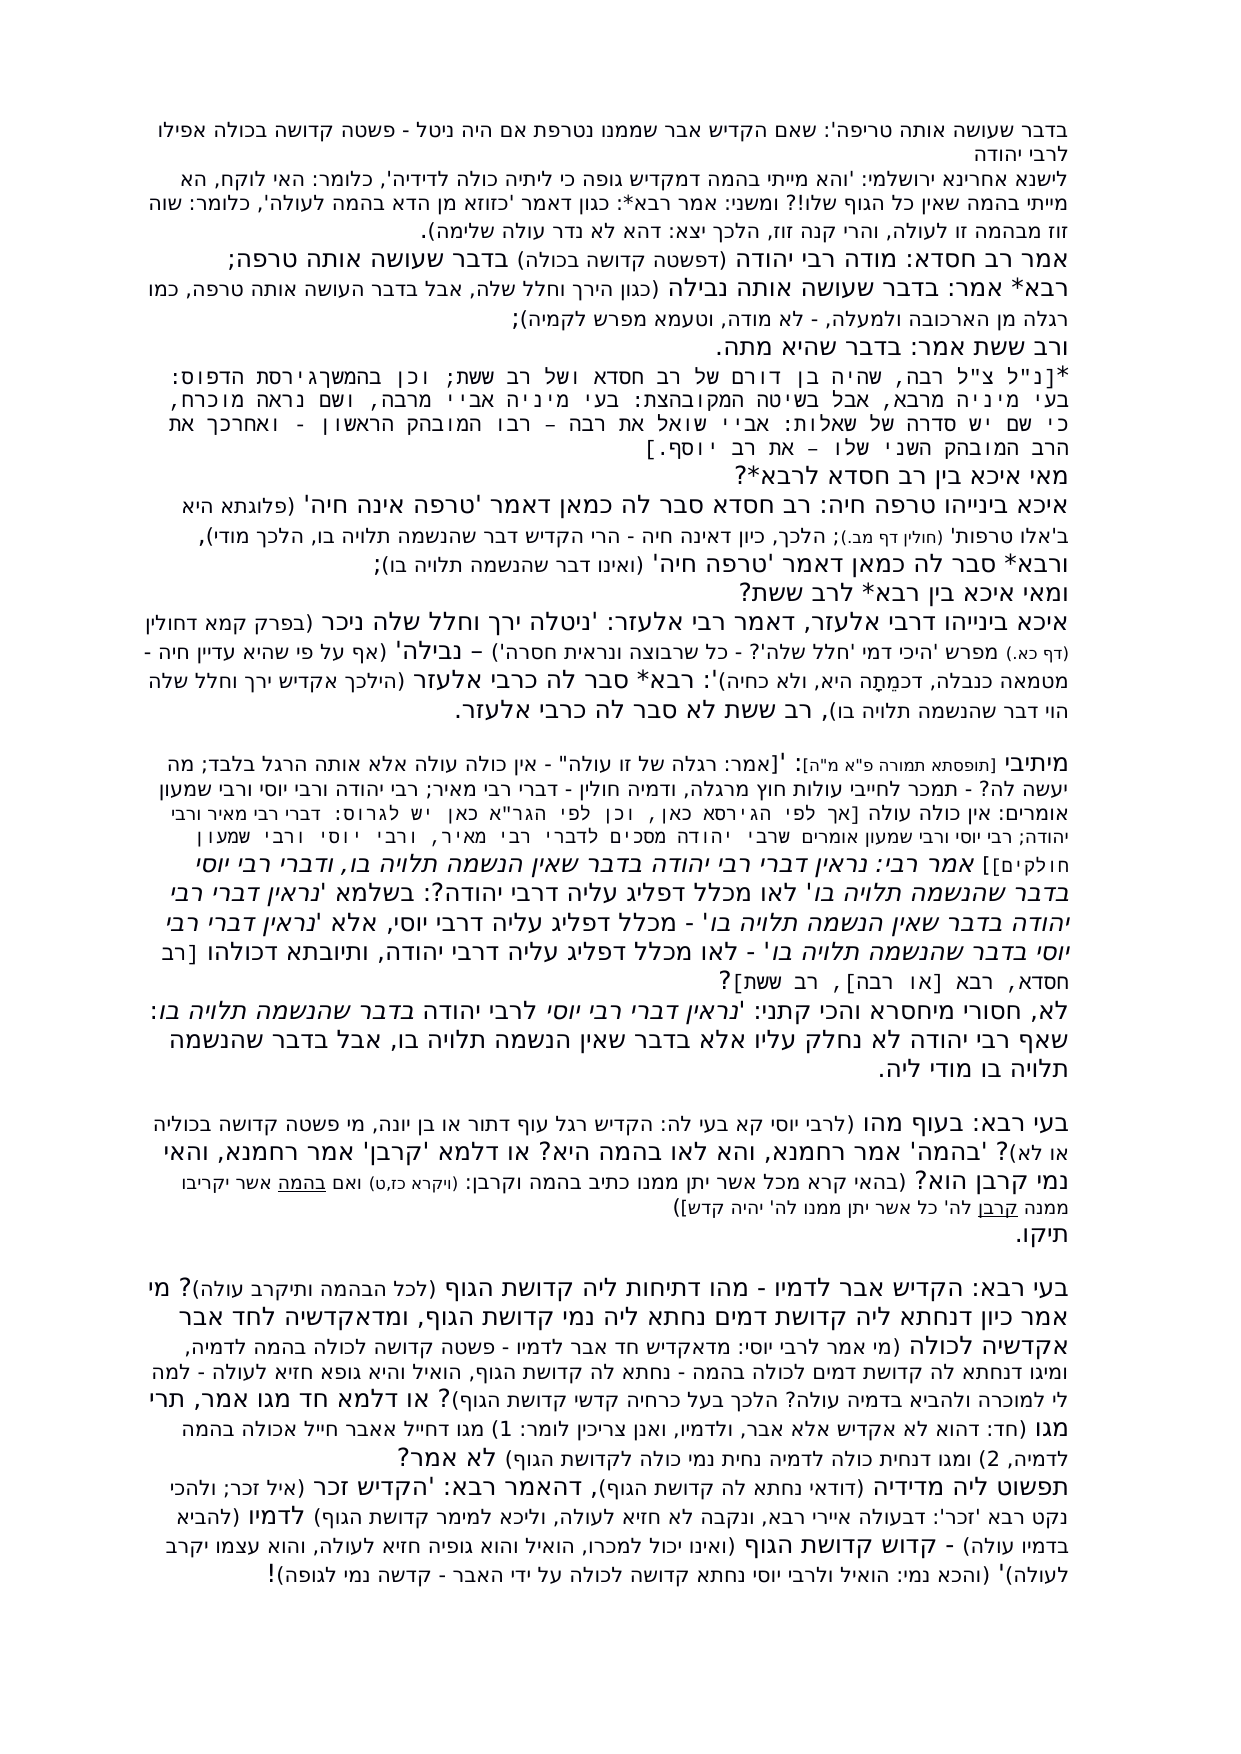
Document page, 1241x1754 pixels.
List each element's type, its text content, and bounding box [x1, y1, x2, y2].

text *[נ"ל צ"ל רבה, שהיה בן דורם של רב חסדא ושל רב ששת; וכן בהמשךגירסת הדפוס: בעי מיניה מרבא, אבל בשיטה המקובהצת: בעי מיניה אביי מרבה, ושם נראה מוכרח, כי שם יש סדרה של שאלות: אביי שואל את רבה – רבו המובהק הראשון - ואחרכך את הרב המובהק השני שלו – את רב יוסף.] [142, 361, 1069, 461]
text ומאי איכא בין רבא* לרב ששת? [142, 578, 1069, 607]
text לישנא אחרינא ירושלמי: 'והא מייתי בהמה דמקדיש גופה כי ליתיה כולה לדידיה', כלומר: האי לוקח, הא מייתי בהמה שאין כל הגוף שלו!? ומשני: אמר רבא*: כגון דאמר 'כזוזא מן הדא בהמה לעולה', כלומר: שוה זוז מבהמה זו לעולה, והרי קנה זוז, הלכך יצא: דהא לא נדר עולה שלימה). [142, 167, 1069, 244]
text מיתיבי [תופסתא תמורה פ"א מ"ה]: '[אמר: רגלה של זו עולה" - אין כולה עולה אלא אותה הרגל בלבד; מה יעשה לה? - תמכר לחייבי עולות חוץ מרגלה, ודמיה חולין - דברי רבי מאיר; רבי יהודה ורבי יוסי ורבי שמעון אומרים: אין כולה עולה [אך לפי הגירסא כאן, וכן לפי הגר"א כאן יש לגרוס: דברי רבי מאיר ורבי יהודה; רבי יוסי ורבי שמעון אומרים שרבי יהודה מסכים לדברי רבי מאיר, ורבי יוסי ורבי שמעון חולקים]] אמר רבי: נראין דברי רבי יהודה בדבר שאין הנשמה תלויה בו, ודברי רבי יוסי בדבר שהנשמה תלויה בו' לאו מכלל דפליג עליה דרבי יהודה?: בשלמא 'נראין דברי רבי יהודה בדבר שאין הנשמה תלויה בו' - מכלל דפליג עליה דרבי יוסי, אלא 'נראין דברי רבי יוסי בדבר שהנשמה תלויה בו' - לאו מכלל דפליג עליה דרבי יהודה, ותיובתא דכולהו [רב חסדא, רבא [או רבה], רב ששת]? [142, 748, 1069, 996]
text אמר רב חסדא: מודה רבי יהודה (דפשטה קדושה בכולה) בדבר שעושה אותה טרפה; [142, 244, 1069, 273]
text איכא בינייהו דרבי אלעזר, דאמר רבי אלעזר: 'ניטלה ירך וחלל שלה ניכר (בפרק קמא דחולין (דף כא.) מפרש 'היכי דמי 'חלל שלה'? - כל שרבוצה ונראית חסרה') – נבילה' (אף על פי שהיא עדיין חיה - מטמאה כנבלה, דכמֵתָה היא, ולא כחיה)': רבא* סבר לה כרבי אלעזר (הילכך אקדיש ירך וחלל שלה הוי דבר שהנשמה תלויה בו), רב ששת לא סבר לה כרבי אלעזר. [142, 607, 1069, 724]
text בעי רבא: בעוף מהו (לרבי יוסי קא בעי לה: הקדיש רגל עוף דתור או בן יונה, מי פשטה קדושה בכוליה או לא)? 'בהמה' אמר רחמנא, והא לאו בהמה היא? או דלמא 'קרבן' אמר רחמנא, והאי נמי קרבן הוא? (בהאי קרא מכל אשר יתן ממנו כתיב בהמה וקרבן: (ויקרא כז,ט) ואם בהמה אשר יקריבו ממנה קרבן לה' כל אשר יתן ממנו לה' יהיה קדש]) [142, 1108, 1069, 1219]
text רבא* אמר: בדבר שעושה אותה נבילה (כגון הירך וחלל שלה, אבל בדבר העושה אותה טרפה, כמו רגלה מן הארכובה ולמעלה, - לא מודה, וטעמא מפרש לקמיה); [142, 273, 1069, 332]
text איכא בינייהו טרפה חיה: רב חסדא סבר לה כמאן דאמר 'טרפה אינה חיה' (פלוגתא היא ב'אלו טרפות' (חולין דף מב.); הלכך, כיון דאינה חיה - הרי הקדיש דבר שהנשמה תלויה בו, הלכך מודי), ורבא* סבר לה כמאן דאמר 'טרפה חיה' (ואינו דבר שהנשמה תלויה בו); [142, 491, 1069, 578]
text בעי רבא: הקדיש אבר לדמיו - מהו דתיחות ליה קדושת הגוף (לכל הבהמה ותיקרב עולה)? מי אמר כיון דנחתא ליה קדושת דמים נחתא ליה נמי קדושת הגוף, ומדאקדשיה לחד אבר אקדשיה לכולה (מי אמר לרבי יוסי: מדאקדיש חד אבר לדמיו - פשטה קדושה לכולה בהמה לדמיה, ומיגו דנחתא לה קדושת דמים לכולה בהמה - נחתא לה קדושת הגוף, הואיל והיא גופא חזיא לעולה - למה לי למוכרה ולהביא בדמיה עולה? הלכך בעל כרחיה קדשי קדושת הגוף)? או דלמא חד מגו אמר, תרי מגו (חד: דהוא לא אקדיש אלא אבר, ולדמיו, ואנן צריכין לומר: 1) מגו דחייל אאבר חייל אכולה בהמה לדמיה, 2) ומגו דנחית כולה לדמיה נחית נמי כולה לקדושת הגוף) לא אמר? [142, 1273, 1069, 1472]
text תיקו. [142, 1219, 1069, 1249]
text לא, חסורי מיחסרא והכי קתני: 'נראין דברי רבי יוסי לרבי יהודה בדבר שהנשמה תלויה בו: שאף רבי יהודה לא נחלק עליו אלא בדבר שאין הנשמה תלויה בו, אבל בדבר שהנשמה תלויה בו מודי ליה. [142, 996, 1069, 1083]
text בדבר שעושה אותה טריפה': שאם הקדיש אבר שממנו נטרפת אם היה ניטל - פשטה קדושה בכולה אפילו לרבי יהודה [142, 118, 1069, 167]
text תפשוט ליה מדידיה (דודאי נחתא לה קדושת הגוף), דהאמר רבא: 'הקדיש זכר (איל זכר; ולהכי נקט רבא 'זכר': דבעולה איירי רבא, ונקבה לא חזיא לעולה, וליכא למימר קדושת הגוף) לדמיו (להביא בדמיו עולה) - קדוש קדושת הגוף (ואינו יכול למכרו, הואיל והוא גופיה חזיא לעולה, והוא עצמו יקרב לעולה)' (והכא נמי: הואיל ולרבי יוסי נחתא קדושה לכולה על ידי האבר - קדשה נמי לגופה)! [142, 1472, 1069, 1589]
text מאי איכא בין רב חסדא לרבא*? [142, 461, 1069, 491]
text ורב ששת אמר: בדבר שהיא מתה. [142, 332, 1069, 361]
